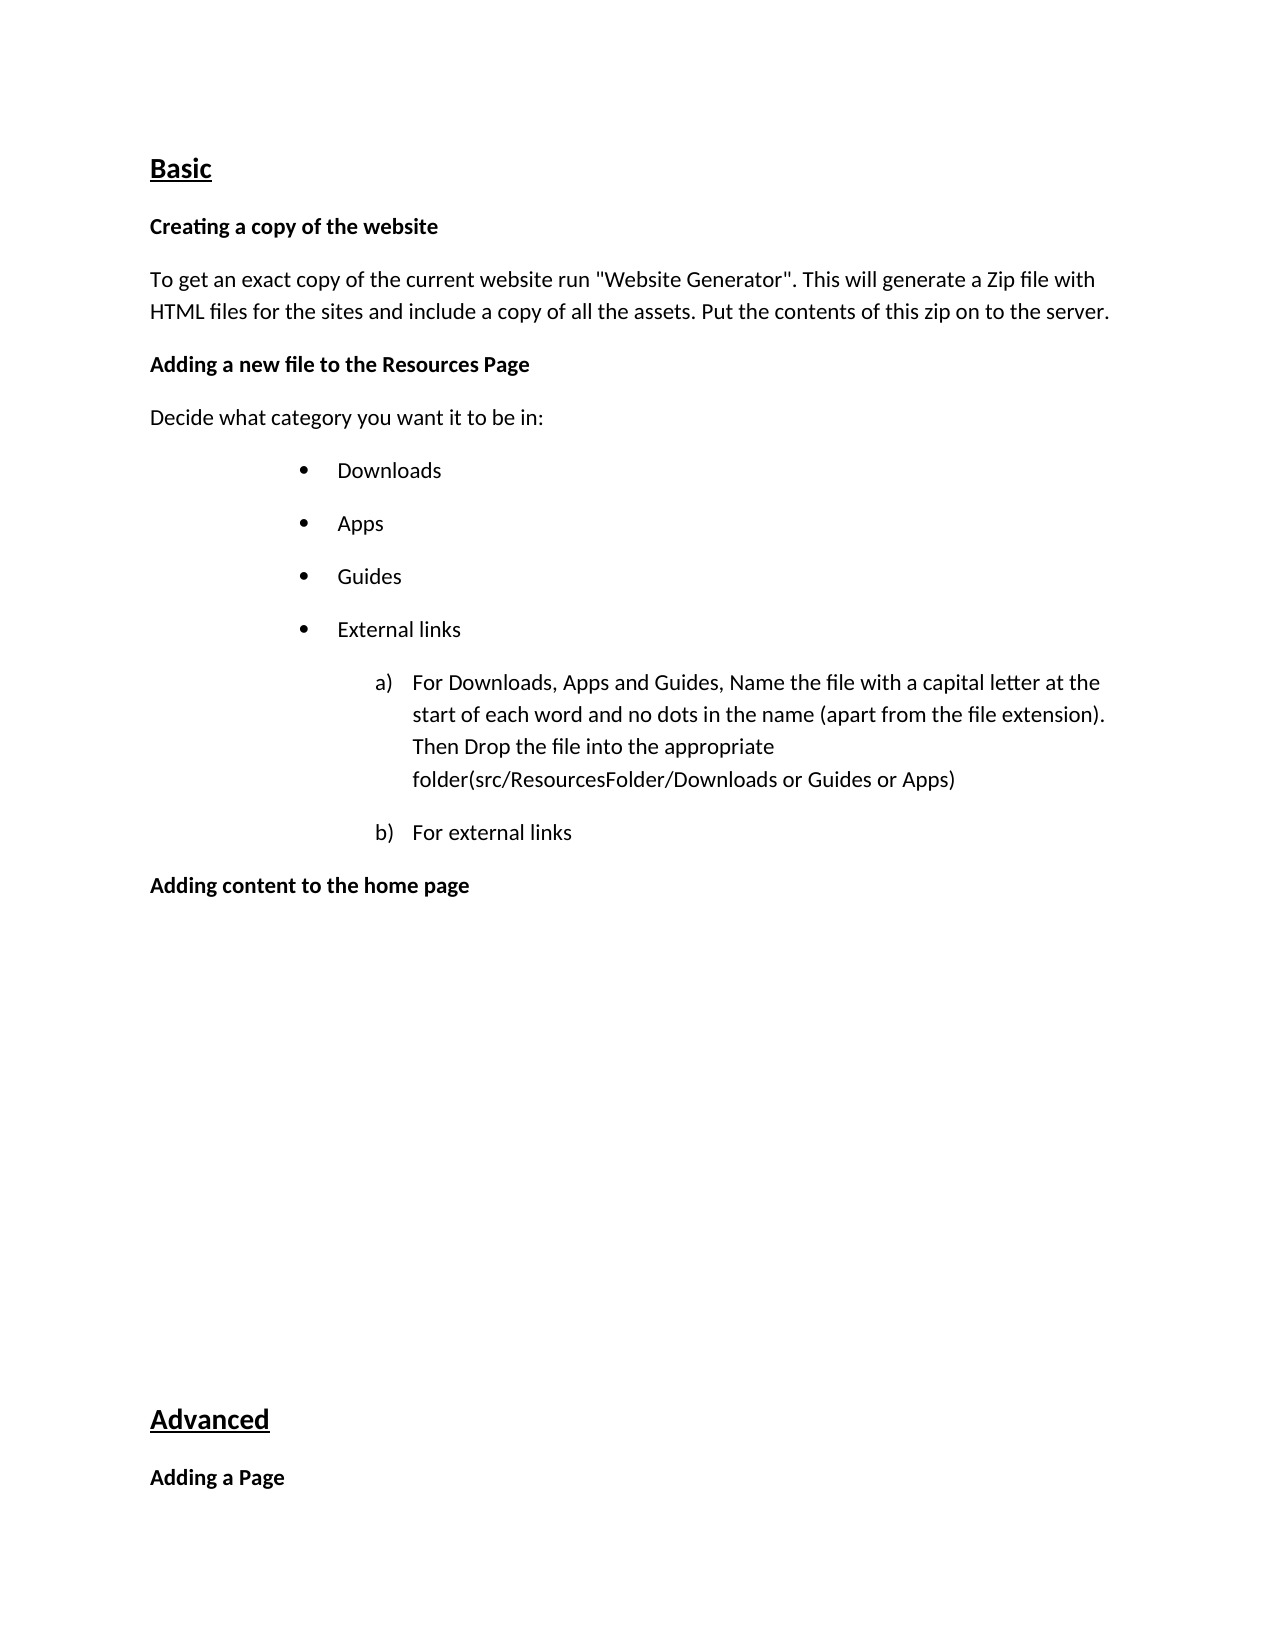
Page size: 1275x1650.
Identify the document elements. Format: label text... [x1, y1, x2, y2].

text Adding a Page [150, 1463, 1125, 1491]
list For Downloads, Apps and Guides, Name the file with a capital letter at the start of each word and no dots in the name (apart from the file extension). Then Drop the file into the appropriate folder(src/ResourcesFolder/Downloads or Guides or Apps) [375, 668, 1125, 793]
list External links [300, 615, 1125, 643]
text Adding content to the home page [150, 871, 1125, 899]
list Downloads [300, 456, 1125, 484]
list Apps [300, 509, 1125, 537]
text Adding a new file to the Resources Page [150, 350, 1125, 378]
text Creating a copy of the website [150, 212, 1125, 240]
text Decide what category you want it to be in: [150, 403, 1125, 431]
text Advanced [150, 1401, 1125, 1437]
text To get an exact copy of the current website run "Website Generator". This will generate a Zip file with HTML files for the sites and include a copy of all the assets. Put the contents of this zip on to the server. [150, 265, 1125, 325]
list For external links [375, 818, 1125, 846]
text Basic [150, 150, 1125, 186]
list Guides [300, 562, 1125, 590]
